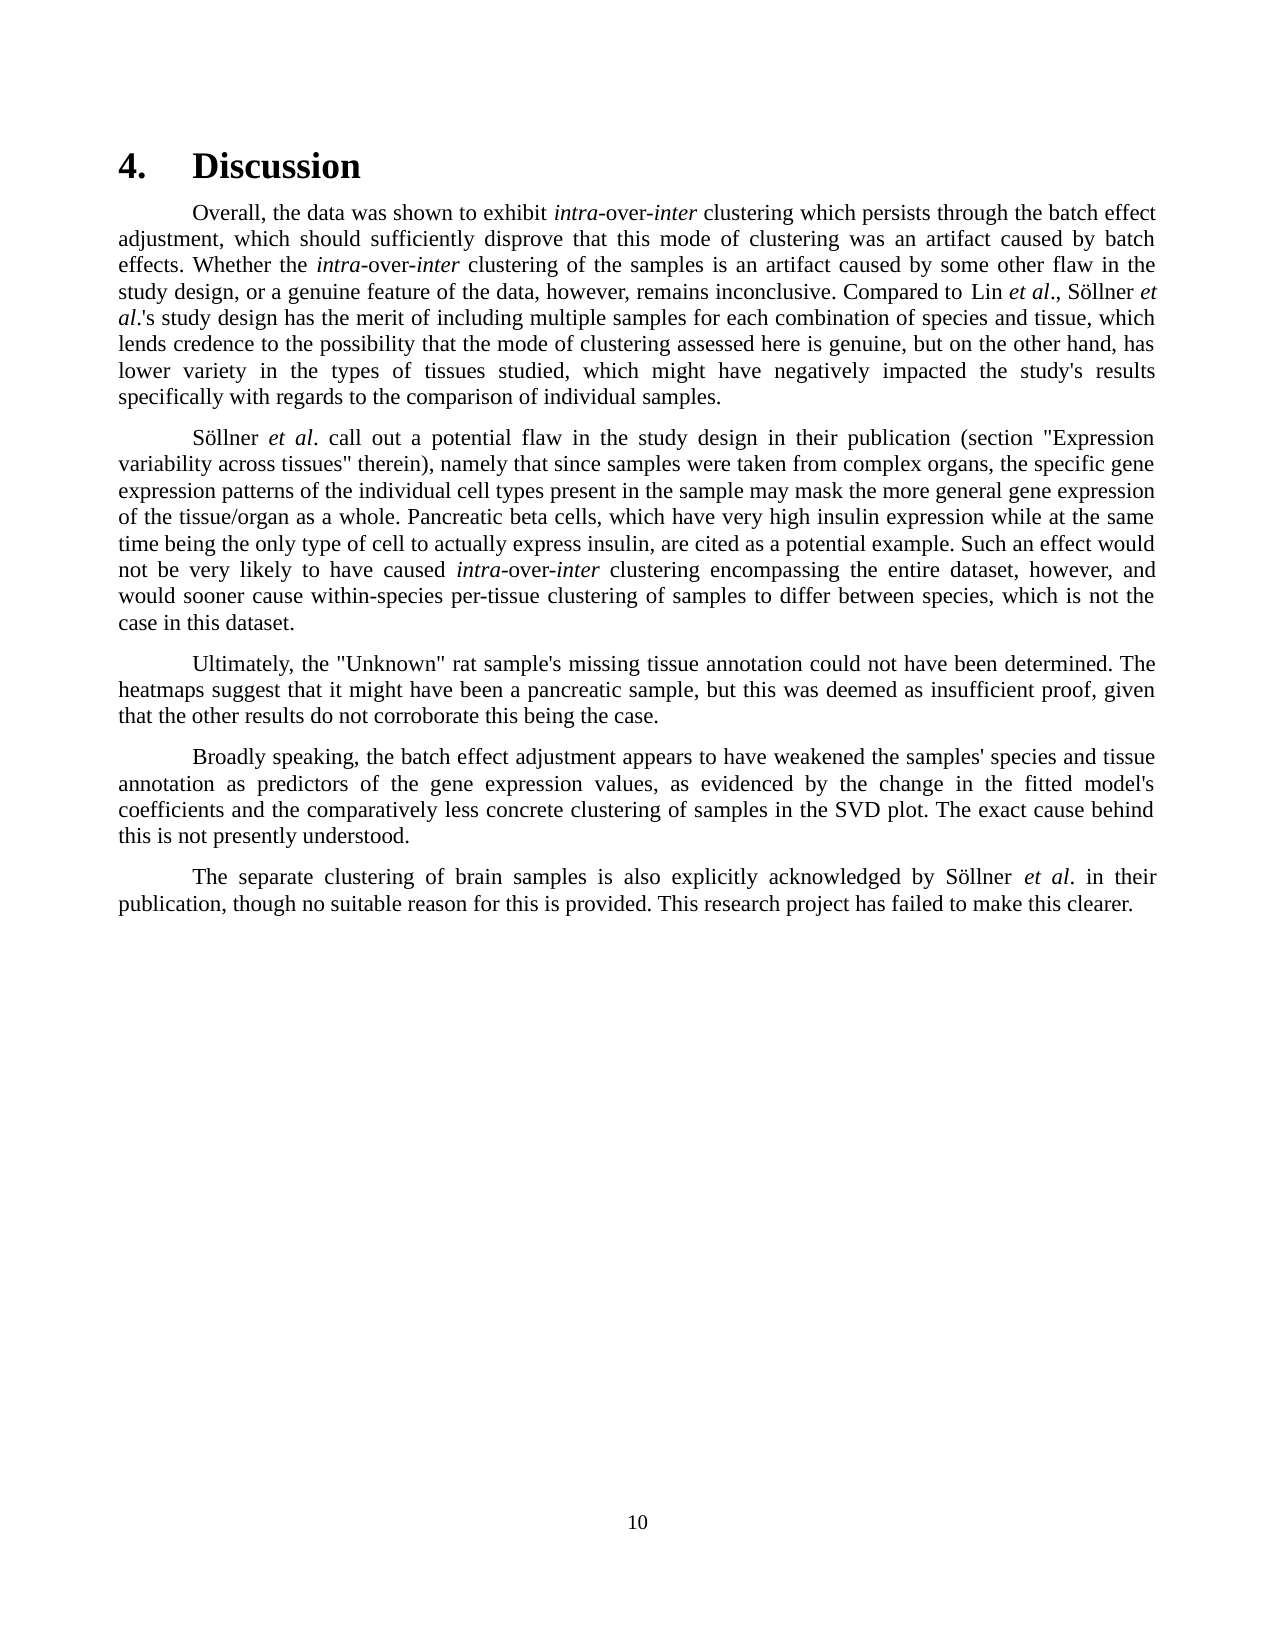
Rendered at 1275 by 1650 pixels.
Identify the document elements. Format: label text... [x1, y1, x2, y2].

text Ultimately, the "Unknown" rat sample's missing tissue annotation could not have been determined. The heatmaps suggest that it might have been a pancreatic sample, but this was deemed as insufficient proof, given that the other results do not corroborate this being the case. [118, 649, 1157, 729]
subtitle 4. Discussion [118, 143, 1157, 186]
text Overall, the data was shown to exhibit intra-over-inter­ clustering which persists through the batch effect adjustment, which should sufficiently disprove that this mode of clustering was an artifact caused by batch effects. Whether the intra-over-inter­ clustering of the samples is an artifact caused by some other flaw in the study design, or a genuine feature of the data, however, remains inconclusive. Compared to Lin et al., Söllner et al.'s study design has the merit of including multiple samples for each combination of species and tissue, which lends credence to the possibility that the mode of clustering assessed here is genuine, but on the other hand, has lower variety in the types of tissues studied, which might have negatively impacted the study's results specifically with regards to the comparison of individual samples. [118, 199, 1157, 409]
text Söllner et al. call out a potential flaw in the study design in their publication (section "Expression variability across tissues" therein), namely that since samples were taken from complex organs, the specific gene expression patterns of the individual cell types present in the sample may mask the more general gene expression of the tissue/organ as a whole. Pancreatic beta cells, which have very high insulin expression while at the same time being the only type of cell to actually express insulin, are cited as a potential example. Such an effect would not be very likely to have caused intra-over-inter­ clustering encompassing the entire dataset, however, and would sooner cause within-species per-tissue clustering of samples to differ between species, which is not the case in this dataset. [118, 424, 1157, 635]
text The separate clustering of brain samples is also explicitly acknowledged by Söllner et al. in their publication, though no suitable reason for this is provided. This research project has failed to make this clearer. [118, 863, 1157, 916]
text Broadly speaking, the batch effect adjustment appears to have weakened the samples' species and tissue annotation as predictors of the gene expression values, as evidenced by the change in the fitted model's coefficients and the comparatively less concrete clustering of samples in the SVD plot. The exact cause behind this is not presently understood. [118, 743, 1157, 849]
